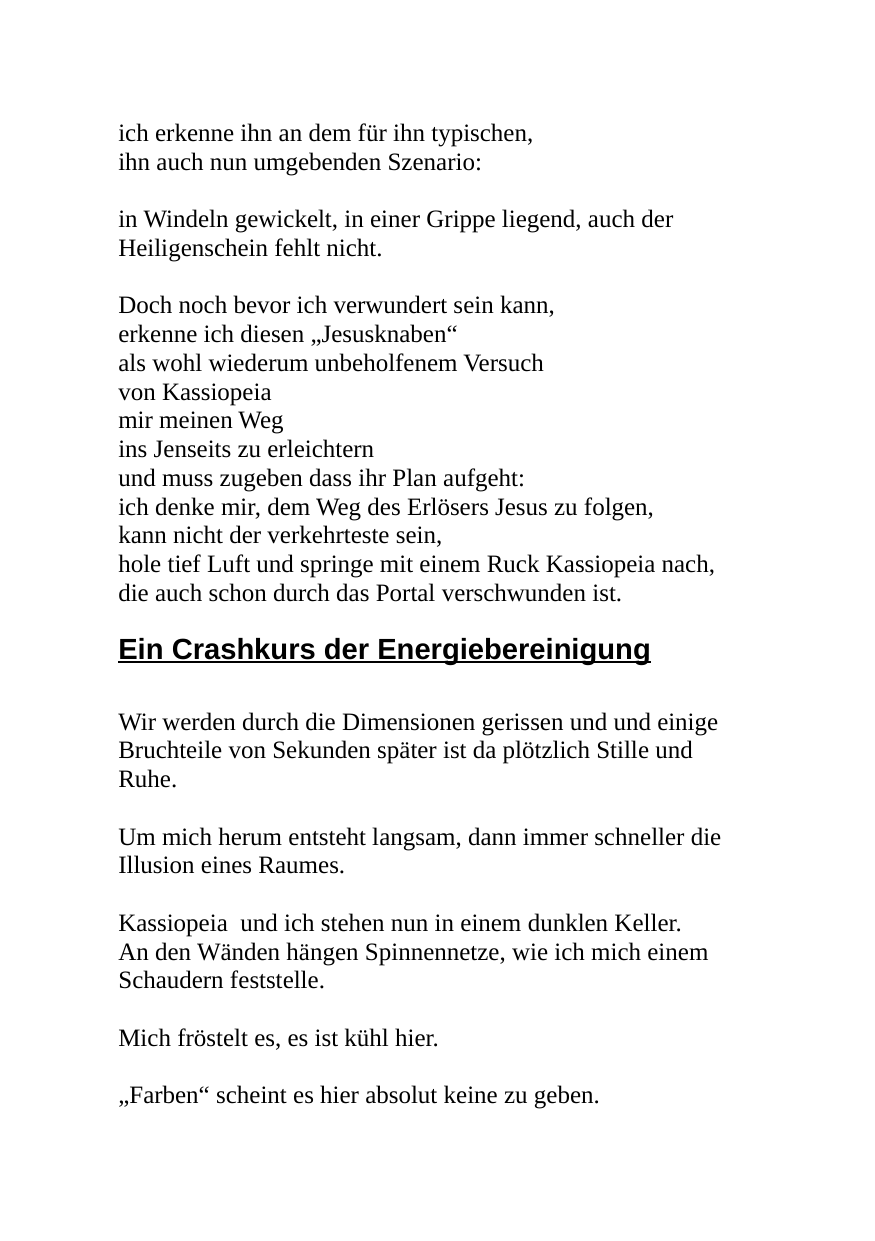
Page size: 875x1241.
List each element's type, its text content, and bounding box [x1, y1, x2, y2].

text Doch noch bevor ich verwundert sein kann, [118, 291, 756, 319]
text als wohl wiederum unbeholfenem Versuch [118, 348, 756, 377]
text „Farben“ scheint es hier absolut keine zu geben. [118, 1080, 756, 1109]
text Kassiopeia und ich stehen nun in einem dunklen Keller. [118, 908, 756, 937]
text erkenne ich diesen „Jesusknaben“ [118, 319, 756, 348]
text die auch schon durch das Portal verschwunden ist. [118, 578, 756, 607]
text in Windeln gewickelt, in einer Grippe liegend, auch der Heiligenschein fehlt nicht. [118, 204, 756, 262]
text hole tief Luft und springe mit einem Ruck Kassiopeia nach, [118, 549, 756, 578]
subtitle Ein Crashkurs der Energiebereinigung [118, 632, 756, 665]
text An den Wänden hängen Spinnennetze, wie ich mich einem Schaudern feststelle. [118, 937, 756, 994]
text mir meinen Weg [118, 406, 756, 434]
text und muss zugeben dass ihr Plan aufgeht: [118, 463, 756, 492]
text kann nicht der verkehrteste sein, [118, 521, 756, 549]
text ihn auch nun umgebenden Szenario: [118, 147, 756, 176]
text ins Jenseits zu erleichtern [118, 434, 756, 463]
text Wir werden durch die Dimensionen gerissen und und einige Bruchteile von Sekunden später ist da plötzlich Stille und Ruhe. [118, 707, 756, 793]
text ich erkenne ihn an dem für ihn typischen, [118, 118, 756, 147]
text Um mich herum entsteht langsam, dann immer schneller die Illusion eines Raumes. [118, 822, 756, 879]
text Mich fröstelt es, es ist kühl hier. [118, 1023, 756, 1052]
text ich denke mir, dem Weg des Erlösers Jesus zu folgen, [118, 492, 756, 521]
text von Kassiopeia [118, 377, 756, 406]
